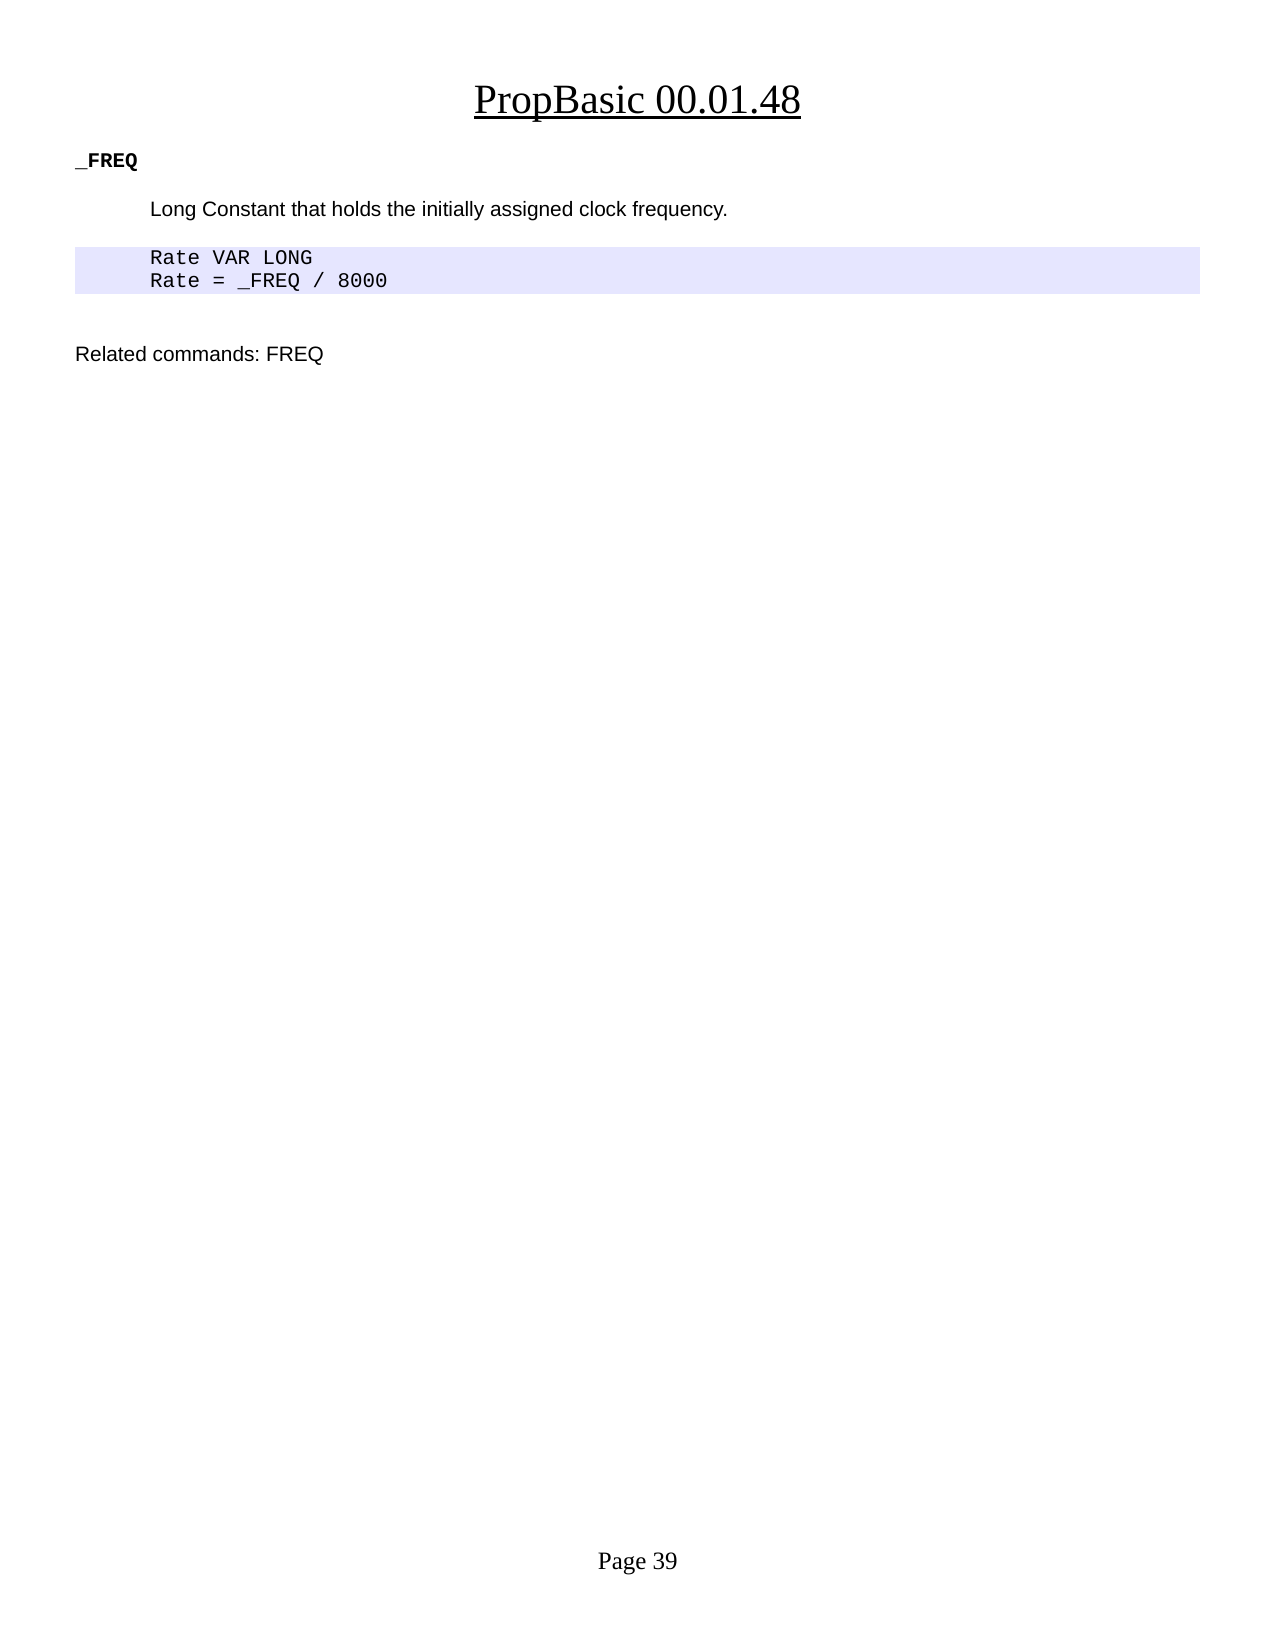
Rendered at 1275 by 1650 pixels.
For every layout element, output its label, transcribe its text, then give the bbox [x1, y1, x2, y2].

text Related commands: FREQ [75, 341, 1200, 365]
text Long Constant that holds the initially assigned clock frequency. [75, 197, 1200, 223]
text Rate VAR LONG [75, 247, 1200, 270]
text Rate = _FREQ / 8000 [75, 270, 1200, 294]
text _FREQ [75, 150, 1200, 174]
